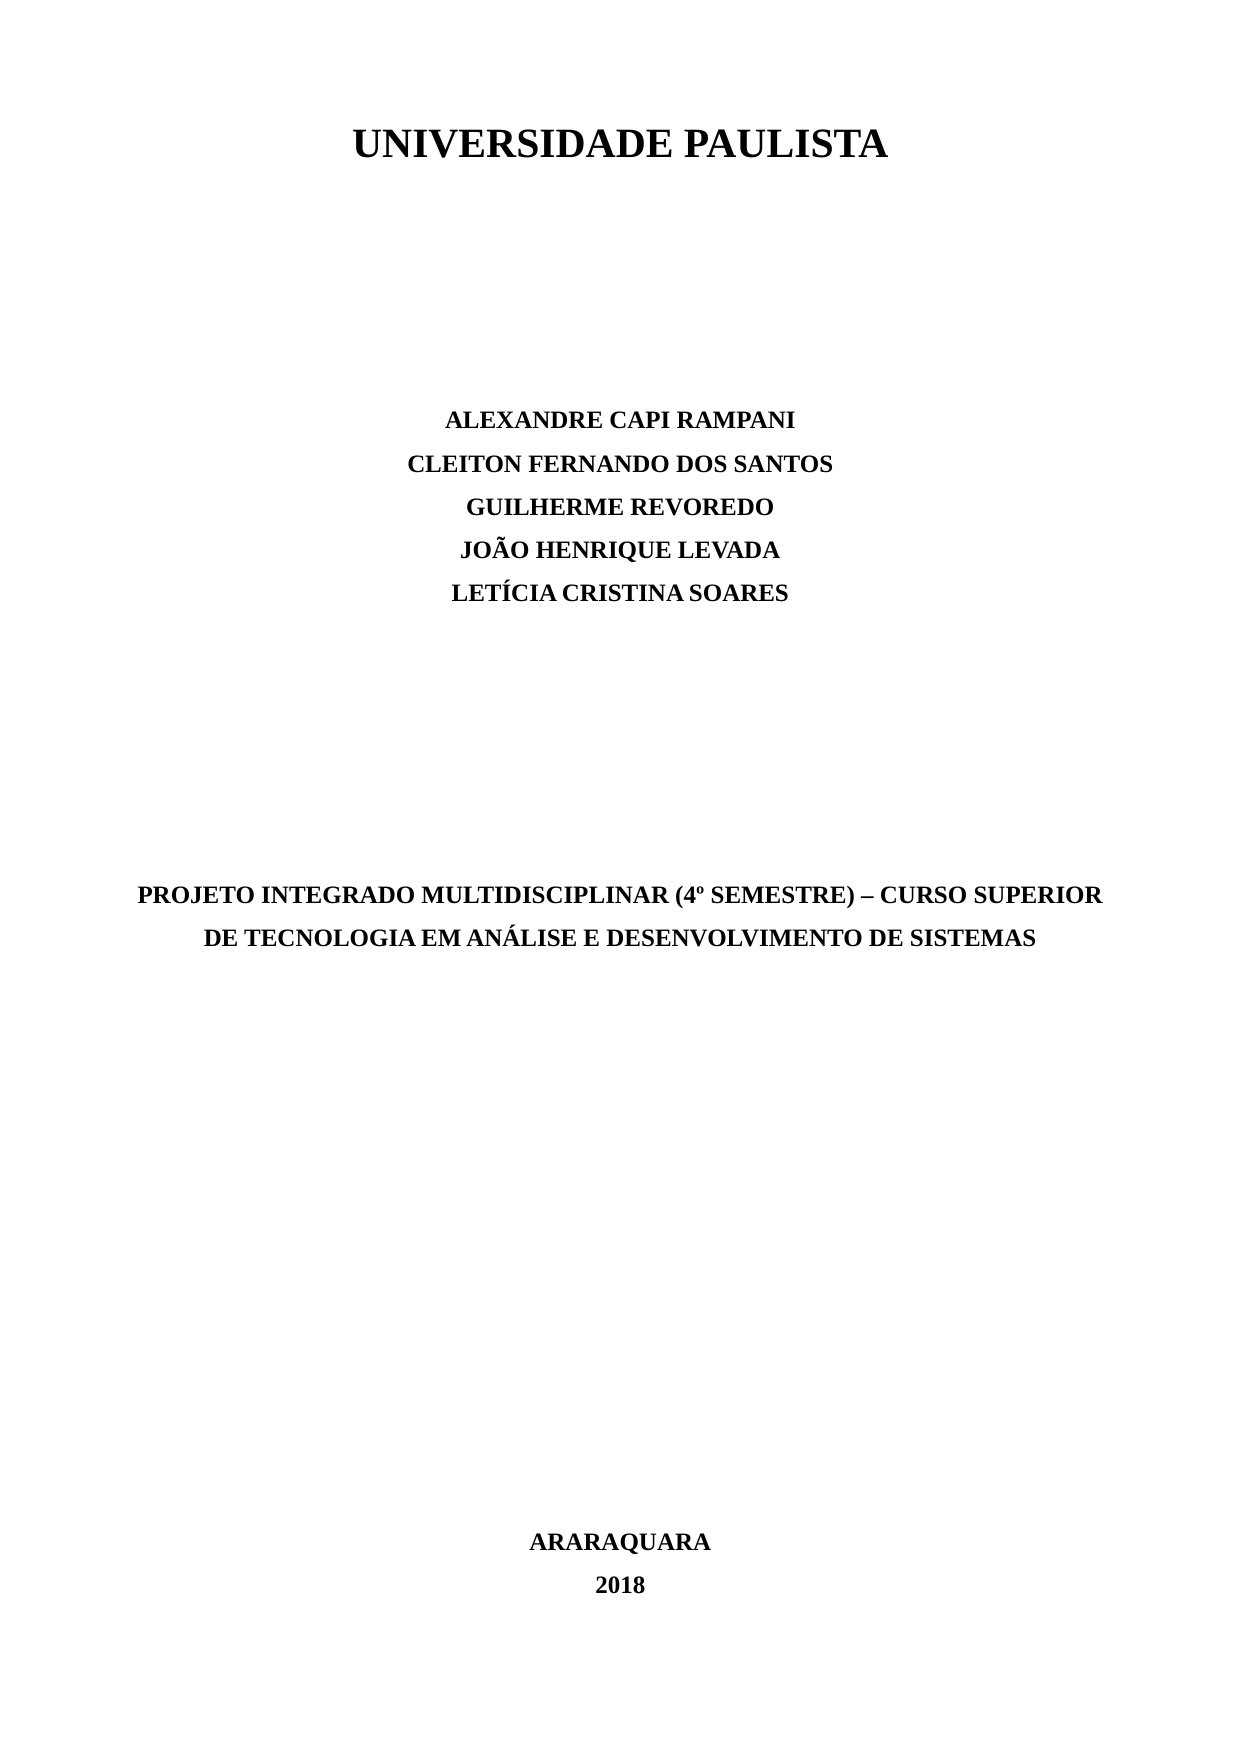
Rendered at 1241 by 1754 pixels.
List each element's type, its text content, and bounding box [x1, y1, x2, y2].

text 2018 [118, 1570, 1122, 1599]
text PROJETO INTEGRADO MULTIDISCIPLINAR (4º SEMESTRE) – CURSO SUPERIOR DE TECNOLOGIA EM ANÁLISE E DESENVOLVIMENTO DE SISTEMAS [118, 880, 1122, 952]
text ALEXANDRE CAPI RAMPANI [118, 406, 1122, 434]
text LETÍCIA CRISTINA SOARES [118, 578, 1122, 607]
text ARARAQUARA [118, 1527, 1122, 1556]
text UNIVERSIDADE PAULISTA [118, 118, 1122, 166]
text JOÃO HENRIQUE LEVADA [118, 535, 1122, 564]
text GUILHERME REVOREDO [118, 492, 1122, 521]
text CLEITON FERNANDO DOS SANTOS [118, 449, 1122, 477]
